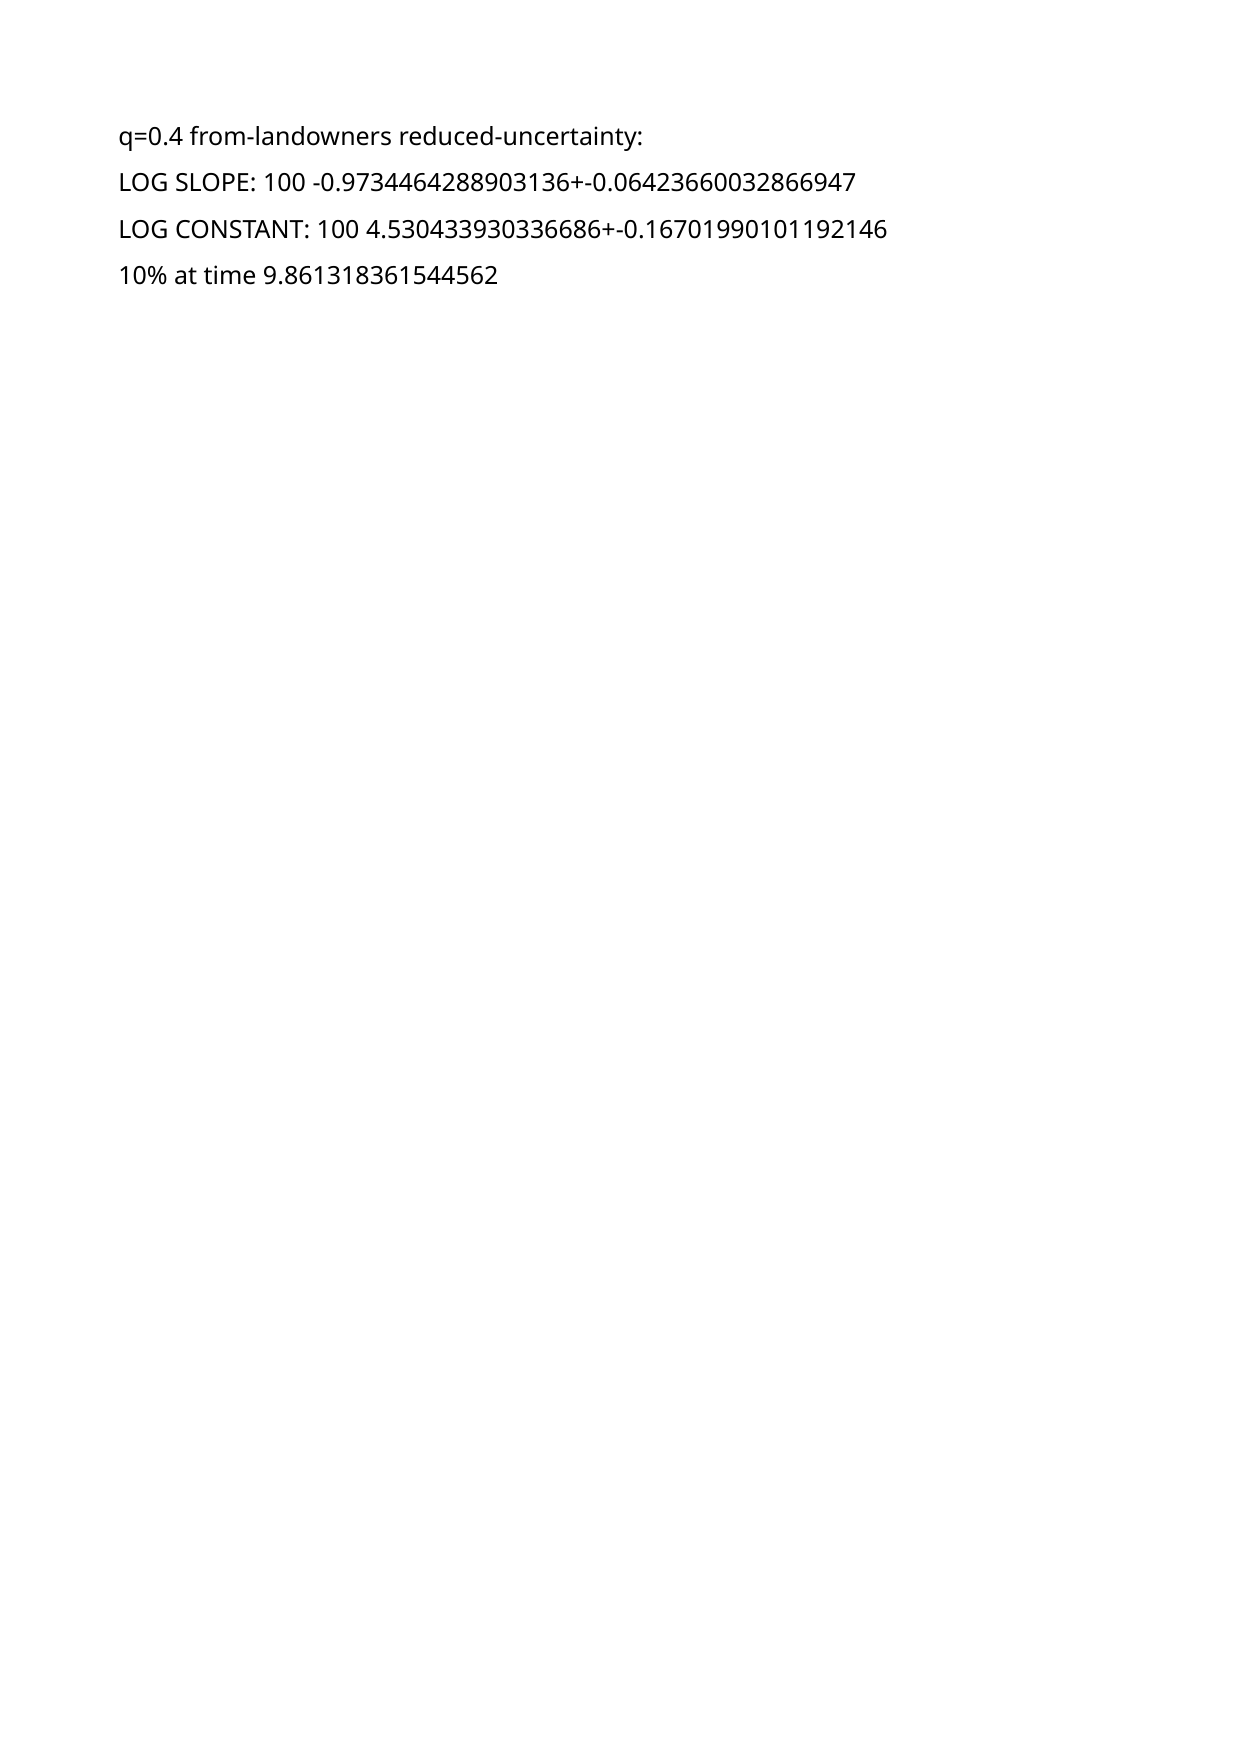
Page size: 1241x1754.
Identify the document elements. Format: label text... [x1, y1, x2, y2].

text 10% at time 9.861318361544562 [118, 258, 1122, 292]
text LOG CONSTANT: 100 4.530433930336686+-0.16701990101192146 [118, 211, 1122, 245]
text LOG SLOPE: 100 -0.9734464288903136+-0.06423660032866947 [118, 165, 1122, 199]
text q=0.4 from-landowners reduced-uncertainty: [118, 118, 1122, 152]
